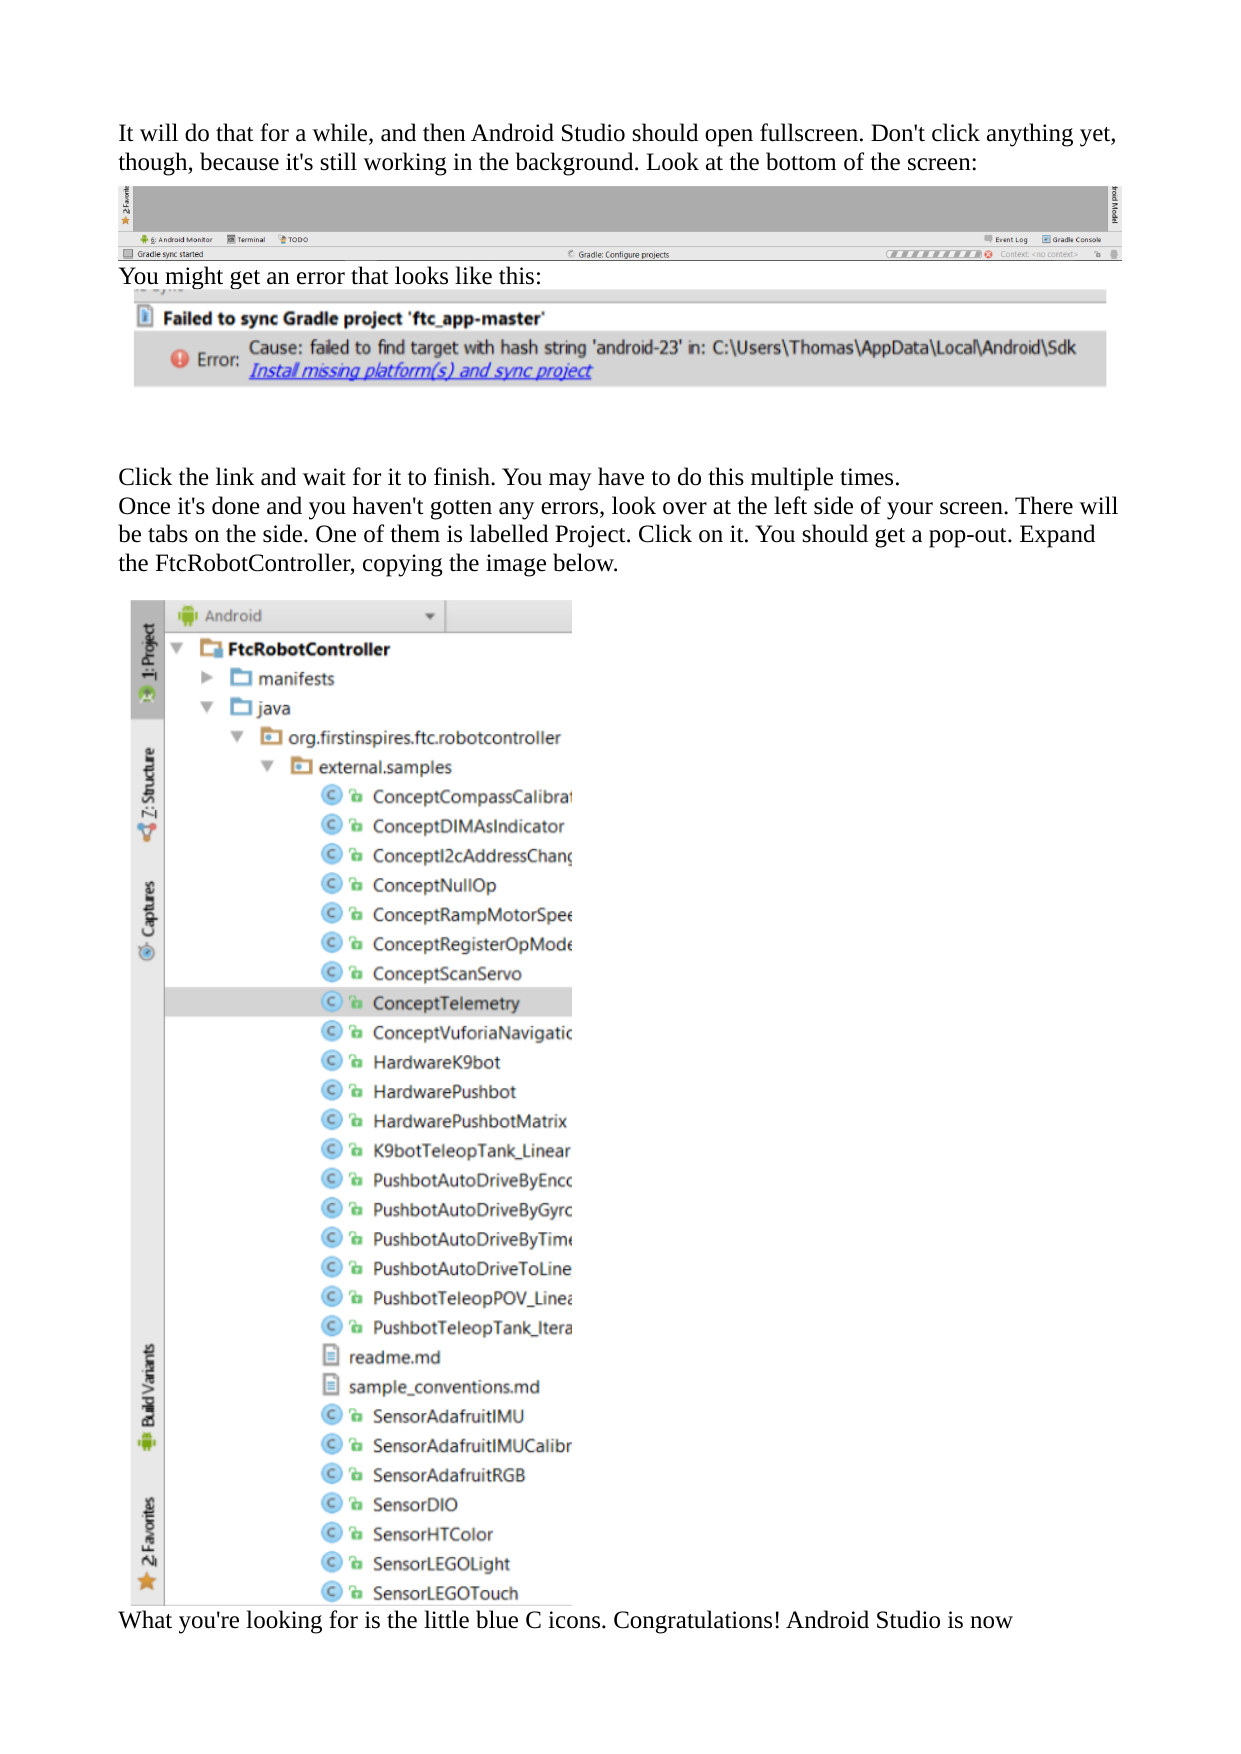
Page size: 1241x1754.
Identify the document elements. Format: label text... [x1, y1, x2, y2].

text What you're looking for is the little blue C icons. Congratulations! Android Studio is now [118, 577, 1122, 1634]
text Click the link and wait for it to finish. You may have to do this multiple times. [118, 289, 1122, 491]
picture [130, 600, 572, 1606]
text You might get an error that looks like this: [118, 261, 1122, 289]
picture [118, 186, 1122, 261]
text [118, 176, 1122, 186]
picture [133, 289, 1107, 462]
text It will do that for a while, and then Android Studio should open fullscreen. Don't click anything yet, though, because it's still working in the background. Look at the bottom of the screen: [118, 118, 1122, 176]
text Once it's done and you haven't gotten any errors, look over at the left side of your screen. There will be tabs on the side. One of them is labelled Project. Click on it. You should get a pop-out. Expand the FtcRobotController, copying the image below. [118, 491, 1122, 577]
